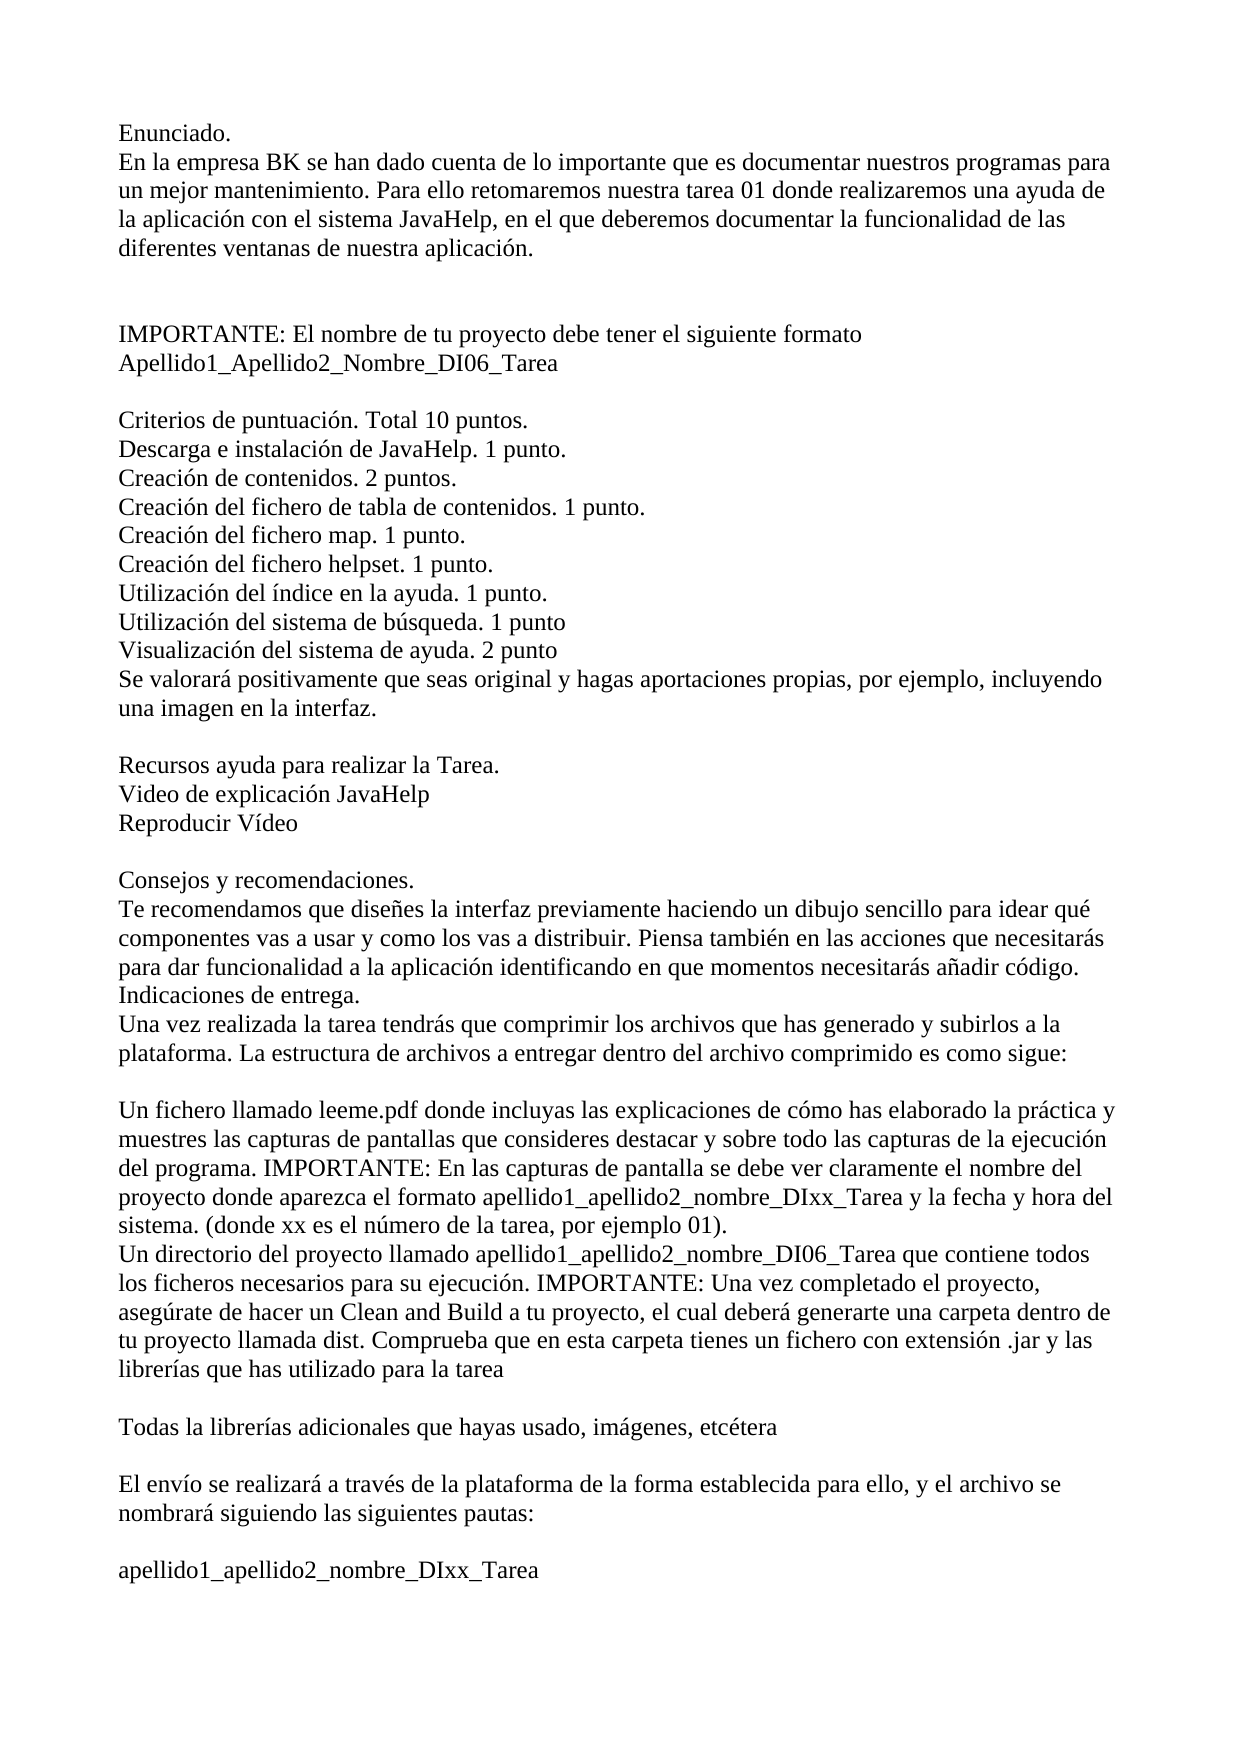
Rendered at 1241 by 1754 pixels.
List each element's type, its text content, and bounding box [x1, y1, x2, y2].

text Descarga e instalación de JavaHelp. 1 punto. [118, 434, 1122, 463]
text Recursos ayuda para realizar la Tarea. [118, 751, 1122, 779]
text Creación del fichero de tabla de contenidos. 1 punto. [118, 492, 1122, 521]
text Todas la librerías adicionales que hayas usado, imágenes, etcétera [118, 1412, 1122, 1441]
text Visualización del sistema de ayuda. 2 punto [118, 636, 1122, 664]
text Se valorará positivamente que seas original y hagas aportaciones propias, por ejemplo, incluyendo una imagen en la interfaz. [118, 664, 1122, 722]
text Una vez realizada la tarea tendrás que comprimir los archivos que has generado y subirlos a la plataforma. La estructura de archivos a entregar dentro del archivo comprimido es como sigue: [118, 1009, 1122, 1067]
text El envío se realizará a través de la plataforma de la forma establecida para ello, y el archivo se nombrará siguiendo las siguientes pautas: [118, 1469, 1122, 1527]
text Reproducir Vídeo [118, 808, 1122, 837]
text Video de explicación JavaHelp [118, 779, 1122, 808]
text IMPORTANTE: El nombre de tu proyecto debe tener el siguiente formato Apellido1_Apellido2_Nombre_DI06_Tarea [118, 319, 1122, 377]
text Un directorio del proyecto llamado apellido1_apellido2_nombre_DI06_Tarea que contiene todos los ficheros necesarios para su ejecución. IMPORTANTE: Una vez completado el proyecto, asegúrate de hacer un Clean and Build a tu proyecto, el cual deberá generarte una carpeta dentro de tu proyecto llamada dist. Comprueba que en esta carpeta tienes un fichero con extensión .jar y las librerías que has utilizado para la tarea [118, 1239, 1122, 1383]
text Un fichero llamado leeme.pdf donde incluyas las explicaciones de cómo has elaborado la práctica y muestres las capturas de pantallas que consideres destacar y sobre todo las capturas de la ejecución del programa. IMPORTANTE: En las capturas de pantalla se debe ver claramente el nombre del proyecto donde aparezca el formato apellido1_apellido2_nombre_DIxx_Tarea y la fecha y hora del sistema. (donde xx es el número de la tarea, por ejemplo 01). [118, 1096, 1122, 1239]
text Utilización del índice en la ayuda. 1 punto. [118, 578, 1122, 607]
text apellido1_apellido2_nombre_DIxx_Tarea [118, 1556, 1122, 1584]
text Creación de contenidos. 2 puntos. [118, 463, 1122, 492]
text Indicaciones de entrega. [118, 981, 1122, 1009]
text Te recomendamos que diseñes la interfaz previamente haciendo un dibujo sencillo para idear qué componentes vas a usar y como los vas a distribuir. Piensa también en las acciones que necesitarás para dar funcionalidad a la aplicación identificando en que momentos necesitarás añadir código. [118, 894, 1122, 981]
text Criterios de puntuación. Total 10 puntos. [118, 406, 1122, 434]
text Consejos y recomendaciones. [118, 866, 1122, 894]
text Creación del fichero map. 1 punto. [118, 521, 1122, 549]
text Enunciado. [118, 118, 1122, 147]
text En la empresa BK se han dado cuenta de lo importante que es documentar nuestros programas para un mejor mantenimiento. Para ello retomaremos nuestra tarea 01 donde realizaremos una ayuda de la aplicación con el sistema JavaHelp, en el que deberemos documentar la funcionalidad de las diferentes ventanas de nuestra aplicación. [118, 147, 1122, 262]
text Creación del fichero helpset. 1 punto. [118, 549, 1122, 578]
text Utilización del sistema de búsqueda. 1 punto [118, 607, 1122, 636]
